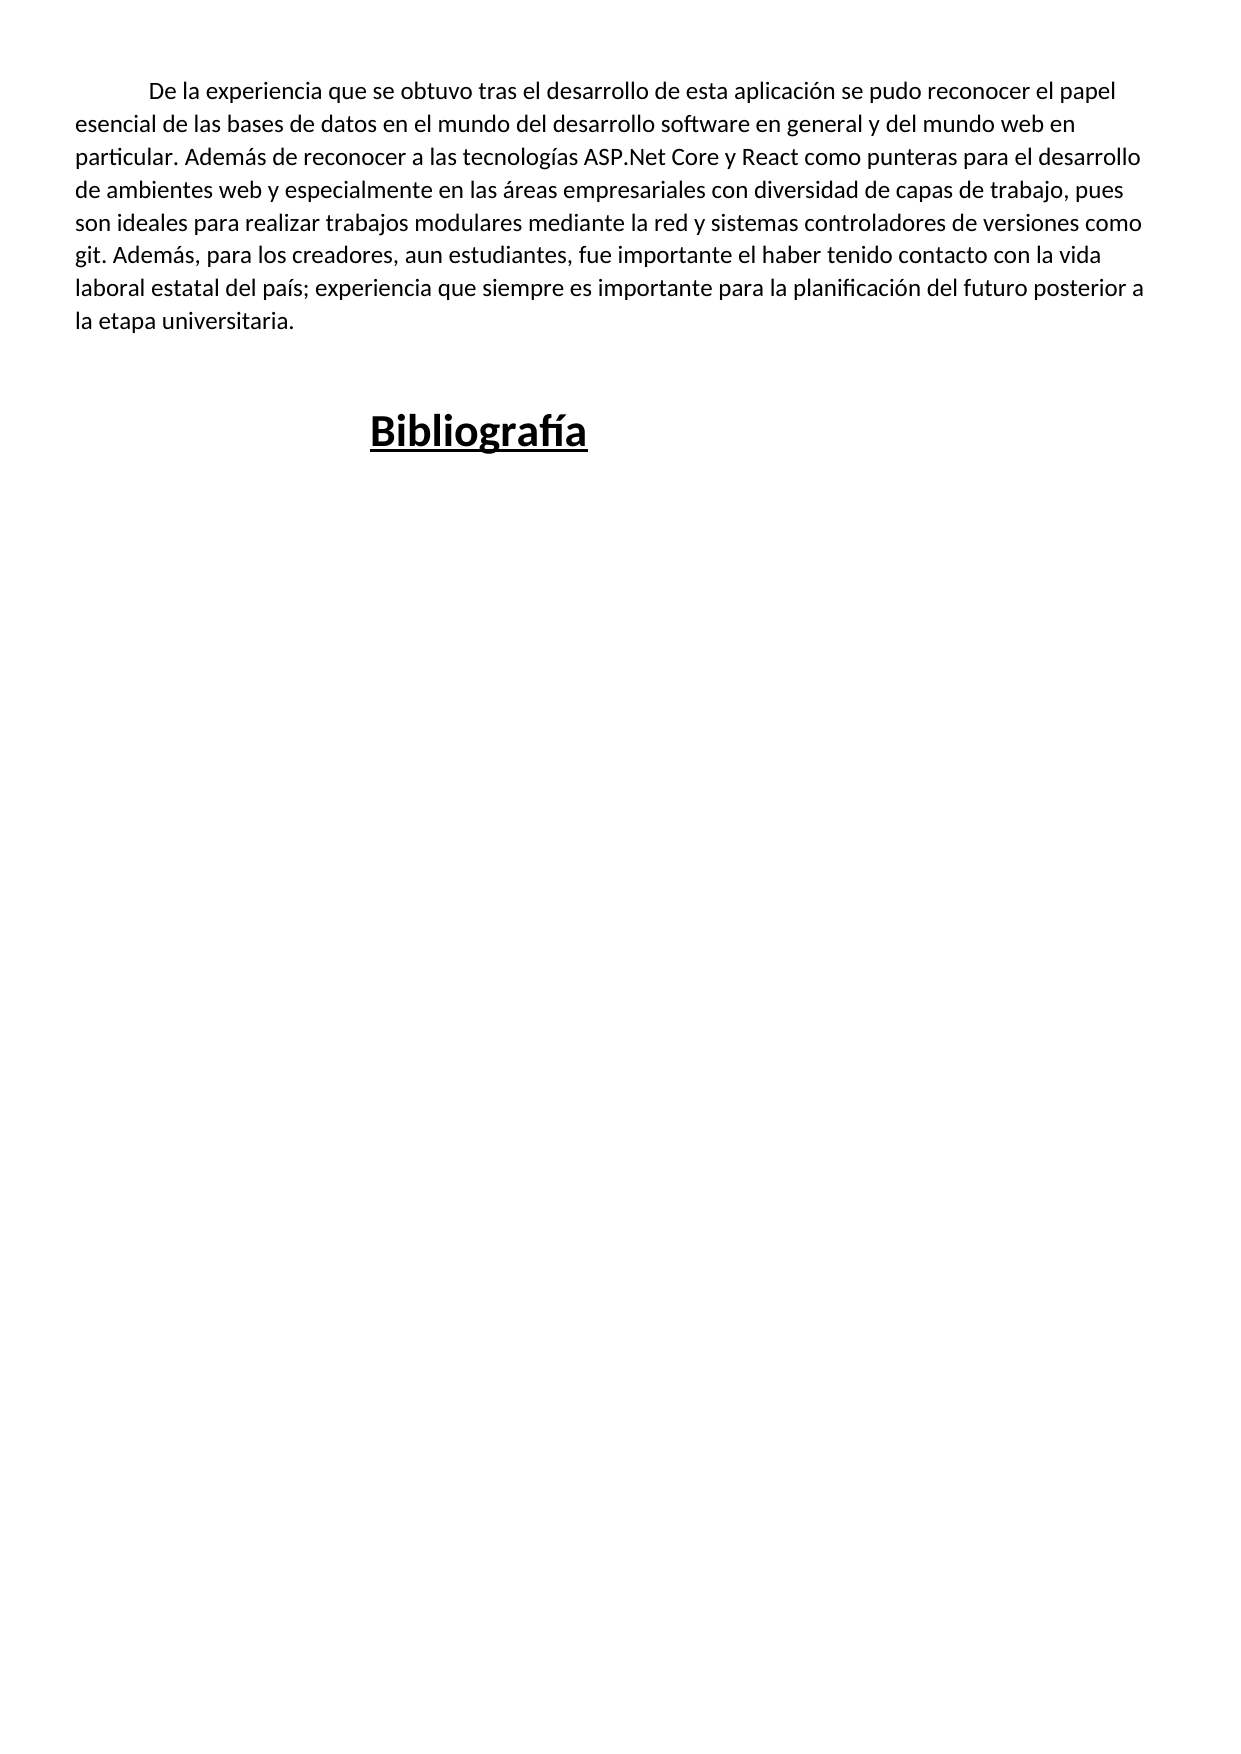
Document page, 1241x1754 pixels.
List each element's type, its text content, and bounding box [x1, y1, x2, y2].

text Bibliografía [75, 402, 1165, 458]
text De la experiencia que se obtuvo tras el desarrollo de esta aplicación se pudo reconocer el papel esencial de las bases de datos en el mundo del desarrollo software en general y del mundo web en particular. Además de reconocer a las tecnologías ASP.Net Core y React como punteras para el desarrollo de ambientes web y especialmente en las áreas empresariales con diversidad de capas de trabajo, pues son ideales para realizar trabajos modulares mediante la red y sistemas controladores de versiones como git. Además, para los creadores, aun estudiantes, fue importante el haber tenido contacto con la vida laboral estatal del país; experiencia que siempre es importante para la planificación del futuro posterior a la etapa universitaria. [75, 75, 1165, 336]
